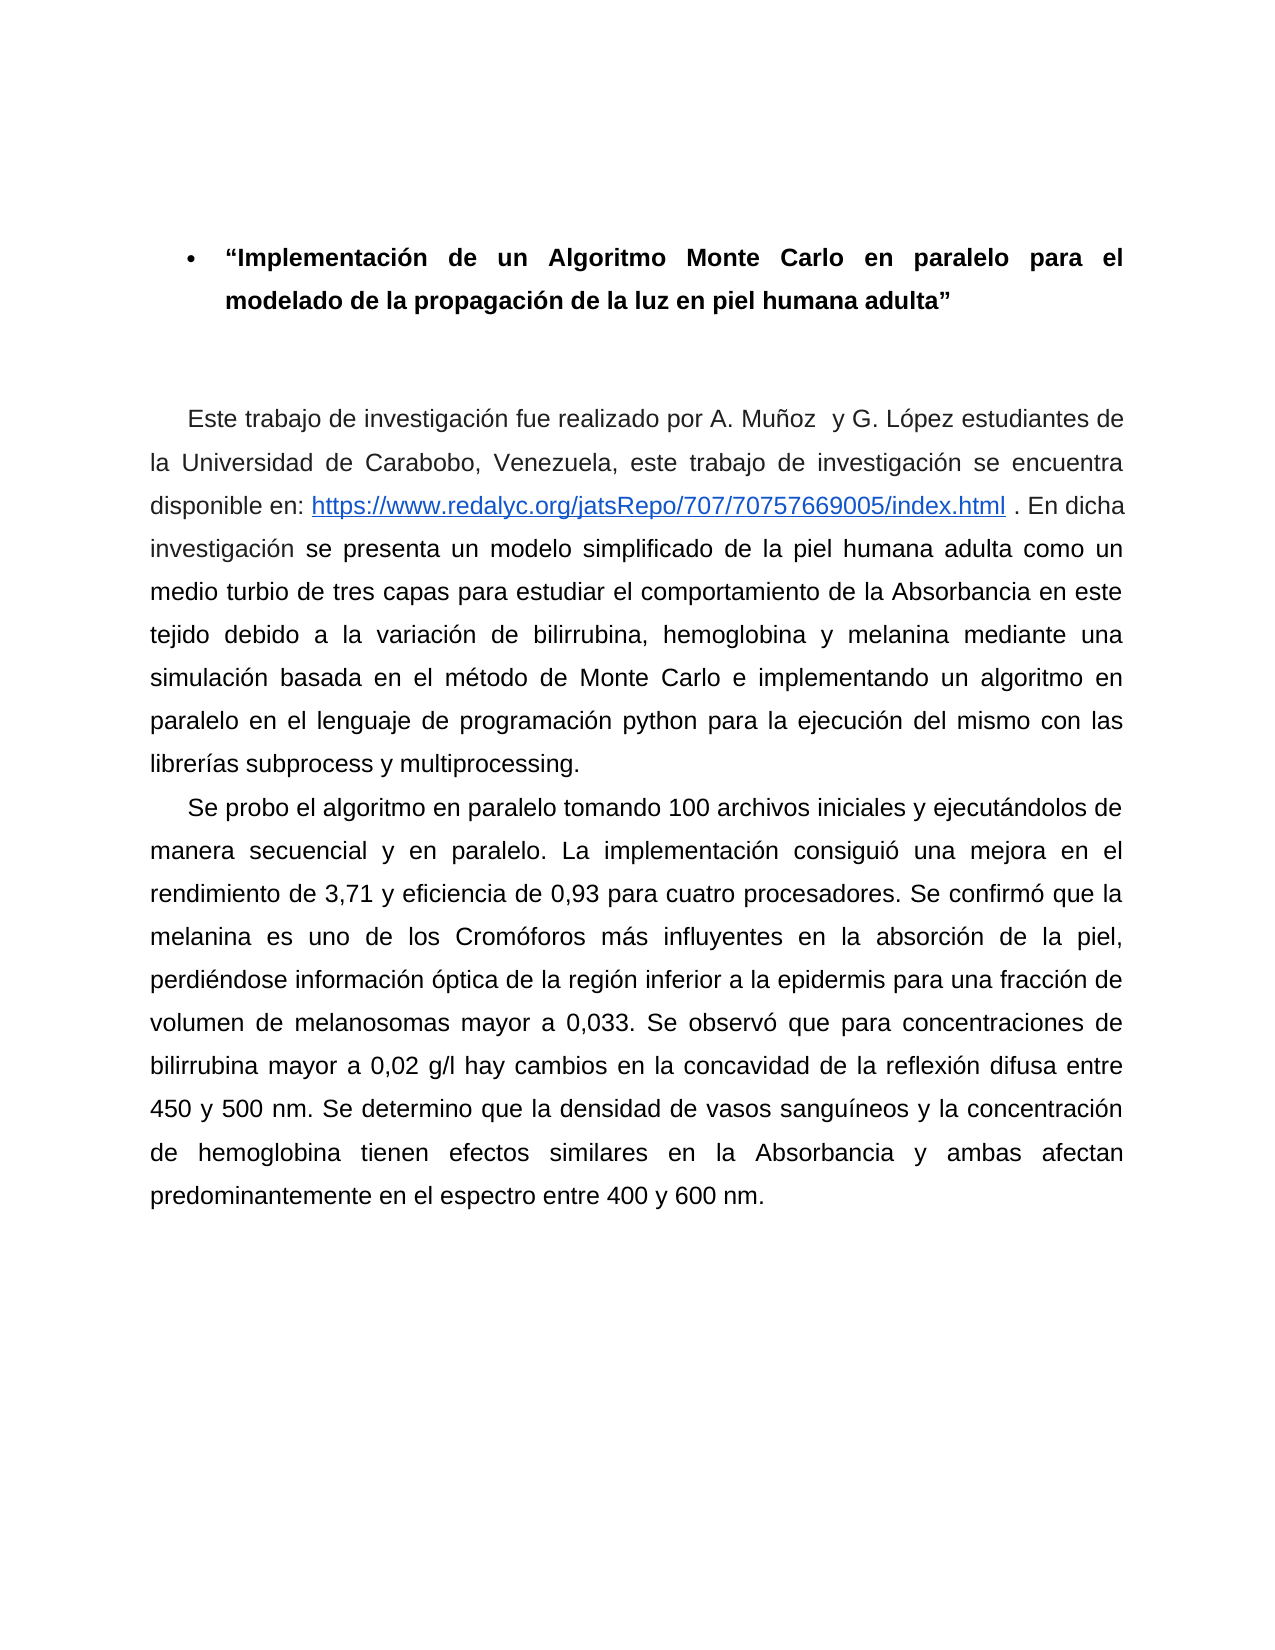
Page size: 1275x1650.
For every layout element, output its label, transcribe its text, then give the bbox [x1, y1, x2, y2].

text Este trabajo de investigación fue realizado por A. Muñoz y G. López estudiantes de la Universidad de Carabobo, Venezuela, este trabajo de investigación se encuentra disponible en: https://www.redalyc.org/jatsRepo/707/70757669005/index.html . En dicha investigación se presenta un modelo simplificado de la piel humana adulta como un medio turbio de tres capas para estudiar el comportamiento de la Absorbancia en este tejido debido a la variación de bilirrubina, hemoglobina y melanina mediante una simulación basada en el método de Monte Carlo e implementando un algoritmo en paralelo en el lenguaje de programación python para la ejecución del mismo con las librerías subprocess y multiprocessing. [150, 404, 1125, 778]
text Se probo el algoritmo en paralelo tomando 100 archivos iniciales y ejecutándolos de manera secuencial y en paralelo. La implementación consiguió una mejora en el rendimiento de 3,71 y eficiencia de 0,93 para cuatro procesadores. Se confirmó que la melanina es uno de los Cromóforos más influyentes en la absorción de la piel, perdiéndose información óptica de la región inferior a la epidermis para una fracción de volumen de melanosomas mayor a 0,033. Se observó que para concentraciones de bilirrubina mayor a 0,02 g/l hay cambios en la concavidad de la reflexión difusa entre 450 y 500 nm. Se determino que la densidad de vasos sanguíneos y la concentración de hemoglobina tienen efectos similares en la Absorbancia y ambas afectan predominantemente en el espectro entre 400 y 600 nm. [150, 792, 1125, 1209]
list “Implementación de un Algoritmo Monte Carlo en paralelo para el modelado de la propagación de la luz en piel humana adulta” [187, 243, 1125, 315]
